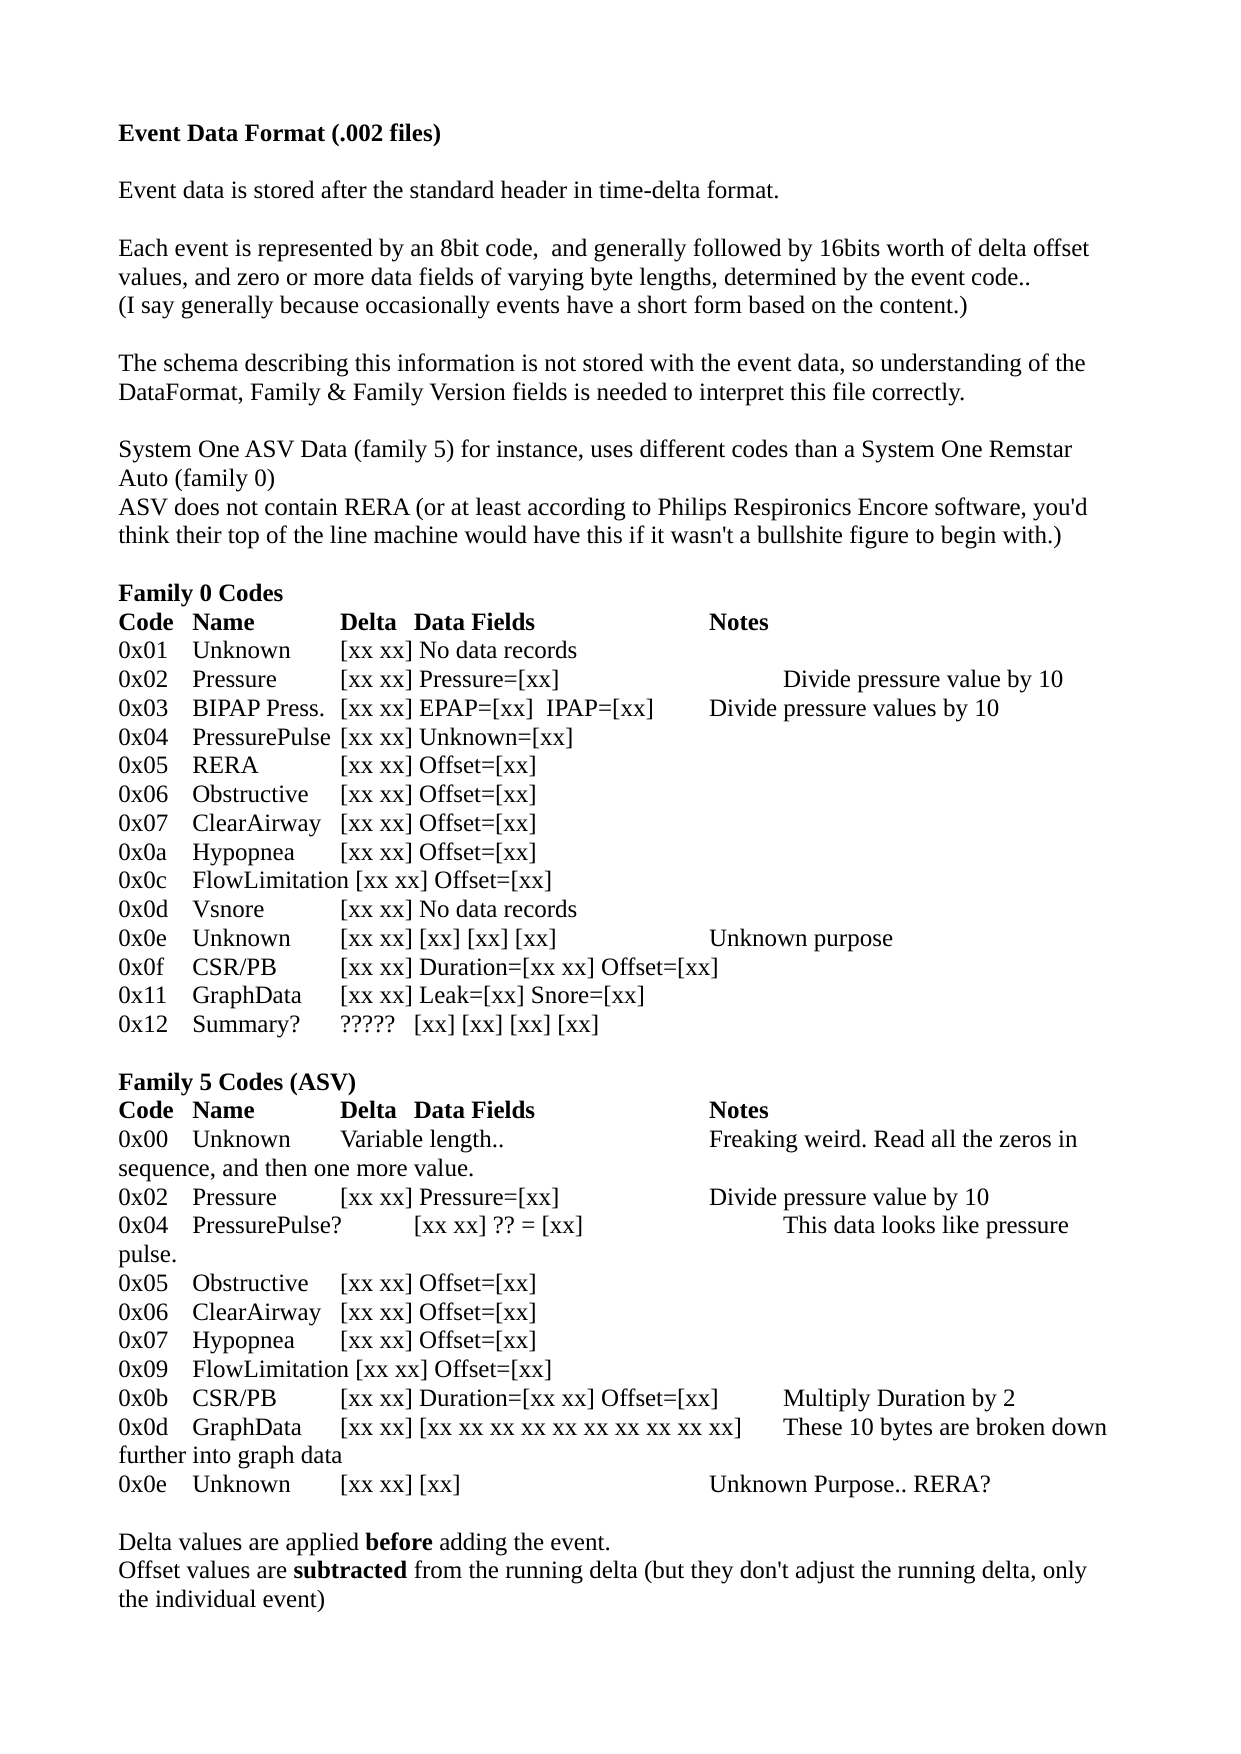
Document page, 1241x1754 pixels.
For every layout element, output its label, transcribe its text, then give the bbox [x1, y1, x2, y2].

text 0x09 FlowLimitation [xx xx] Offset=[xx] [118, 1354, 1122, 1383]
text Family 0 Codes [118, 578, 1122, 607]
text System One ASV Data (family 5) for instance, uses different codes than a System One Remstar Auto (family 0) [118, 434, 1122, 492]
text Offset values are subtracted from the running delta (but they don't adjust the running delta, only the individual event) [118, 1556, 1122, 1613]
text 0x07 ClearAirway [xx xx] Offset=[xx] [118, 808, 1122, 837]
text 0x0d GraphData [xx xx] [xx xx xx xx xx xx xx xx xx xx] These 10 bytes are broken down further into graph data [118, 1412, 1122, 1469]
text 0x06 Obstructive [xx xx] Offset=[xx] [118, 779, 1122, 808]
text Delta values are applied before adding the event. [118, 1527, 1122, 1556]
text 0x04 PressurePulse? [xx xx] ?? = [xx] This data looks like pressure pulse. [118, 1211, 1122, 1268]
text 0x00 Unknown Variable length.. Freaking weird. Read all the zeros in sequence, and then one more value. [118, 1124, 1122, 1182]
text Code Name Delta Data Fields Notes [118, 1096, 1122, 1124]
text 0x03 BIPAP Press. [xx xx] EPAP=[xx] IPAP=[xx] Divide pressure values by 10 [118, 693, 1122, 722]
text 0x0d Vsnore [xx xx] No data records [118, 894, 1122, 923]
text 0x0f CSR/PB [xx xx] Duration=[xx xx] Offset=[xx] [118, 952, 1122, 981]
text 0x0c FlowLimitation [xx xx] Offset=[xx] [118, 866, 1122, 894]
text 0x05 Obstructive [xx xx] Offset=[xx] [118, 1268, 1122, 1297]
text 0x01 Unknown [xx xx] No data records [118, 636, 1122, 664]
text The schema describing this information is not stored with the event data, so understanding of the DataFormat, Family & Family Version fields is needed to interpret this file correctly. [118, 348, 1122, 406]
text Each event is represented by an 8bit code, and generally followed by 16bits worth of delta offset values, and zero or more data fields of varying byte lengths, determined by the event code.. [118, 233, 1122, 291]
text 0x04 PressurePulse [xx xx] Unknown=[xx] [118, 722, 1122, 751]
text 0x02 Pressure [xx xx] Pressure=[xx] Divide pressure value by 10 [118, 1182, 1122, 1211]
text 0x0a Hypopnea [xx xx] Offset=[xx] [118, 837, 1122, 866]
text Code Name Delta Data Fields Notes [118, 607, 1122, 636]
text ASV does not contain RERA (or at least according to Philips Respironics Encore software, you'd think their top of the line machine would have this if it wasn't a bullshite figure to begin with.) [118, 492, 1122, 549]
text 0x0e Unknown [xx xx] [xx] [xx] [xx] Unknown purpose [118, 923, 1122, 952]
text Family 5 Codes (ASV) [118, 1067, 1122, 1096]
text 0x0b CSR/PB [xx xx] Duration=[xx xx] Offset=[xx] Multiply Duration by 2 [118, 1383, 1122, 1412]
text (I say generally because occasionally events have a short form based on the content.) [118, 291, 1122, 319]
text Event data is stored after the standard header in time-delta format. [118, 176, 1122, 204]
text 0x06 ClearAirway [xx xx] Offset=[xx] [118, 1297, 1122, 1326]
text 0x07 Hypopnea [xx xx] Offset=[xx] [118, 1326, 1122, 1354]
text Event Data Format (.002 files) [118, 118, 1122, 147]
text 0x05 RERA [xx xx] Offset=[xx] [118, 751, 1122, 779]
text 0x02 Pressure [xx xx] Pressure=[xx] Divide pressure value by 10 [118, 664, 1122, 693]
text 0x0e Unknown [xx xx] [xx] Unknown Purpose.. RERA? [118, 1469, 1122, 1498]
text 0x12 Summary? ????? [xx] [xx] [xx] [xx] [118, 1009, 1122, 1038]
text 0x11 GraphData [xx xx] Leak=[xx] Snore=[xx] [118, 981, 1122, 1009]
